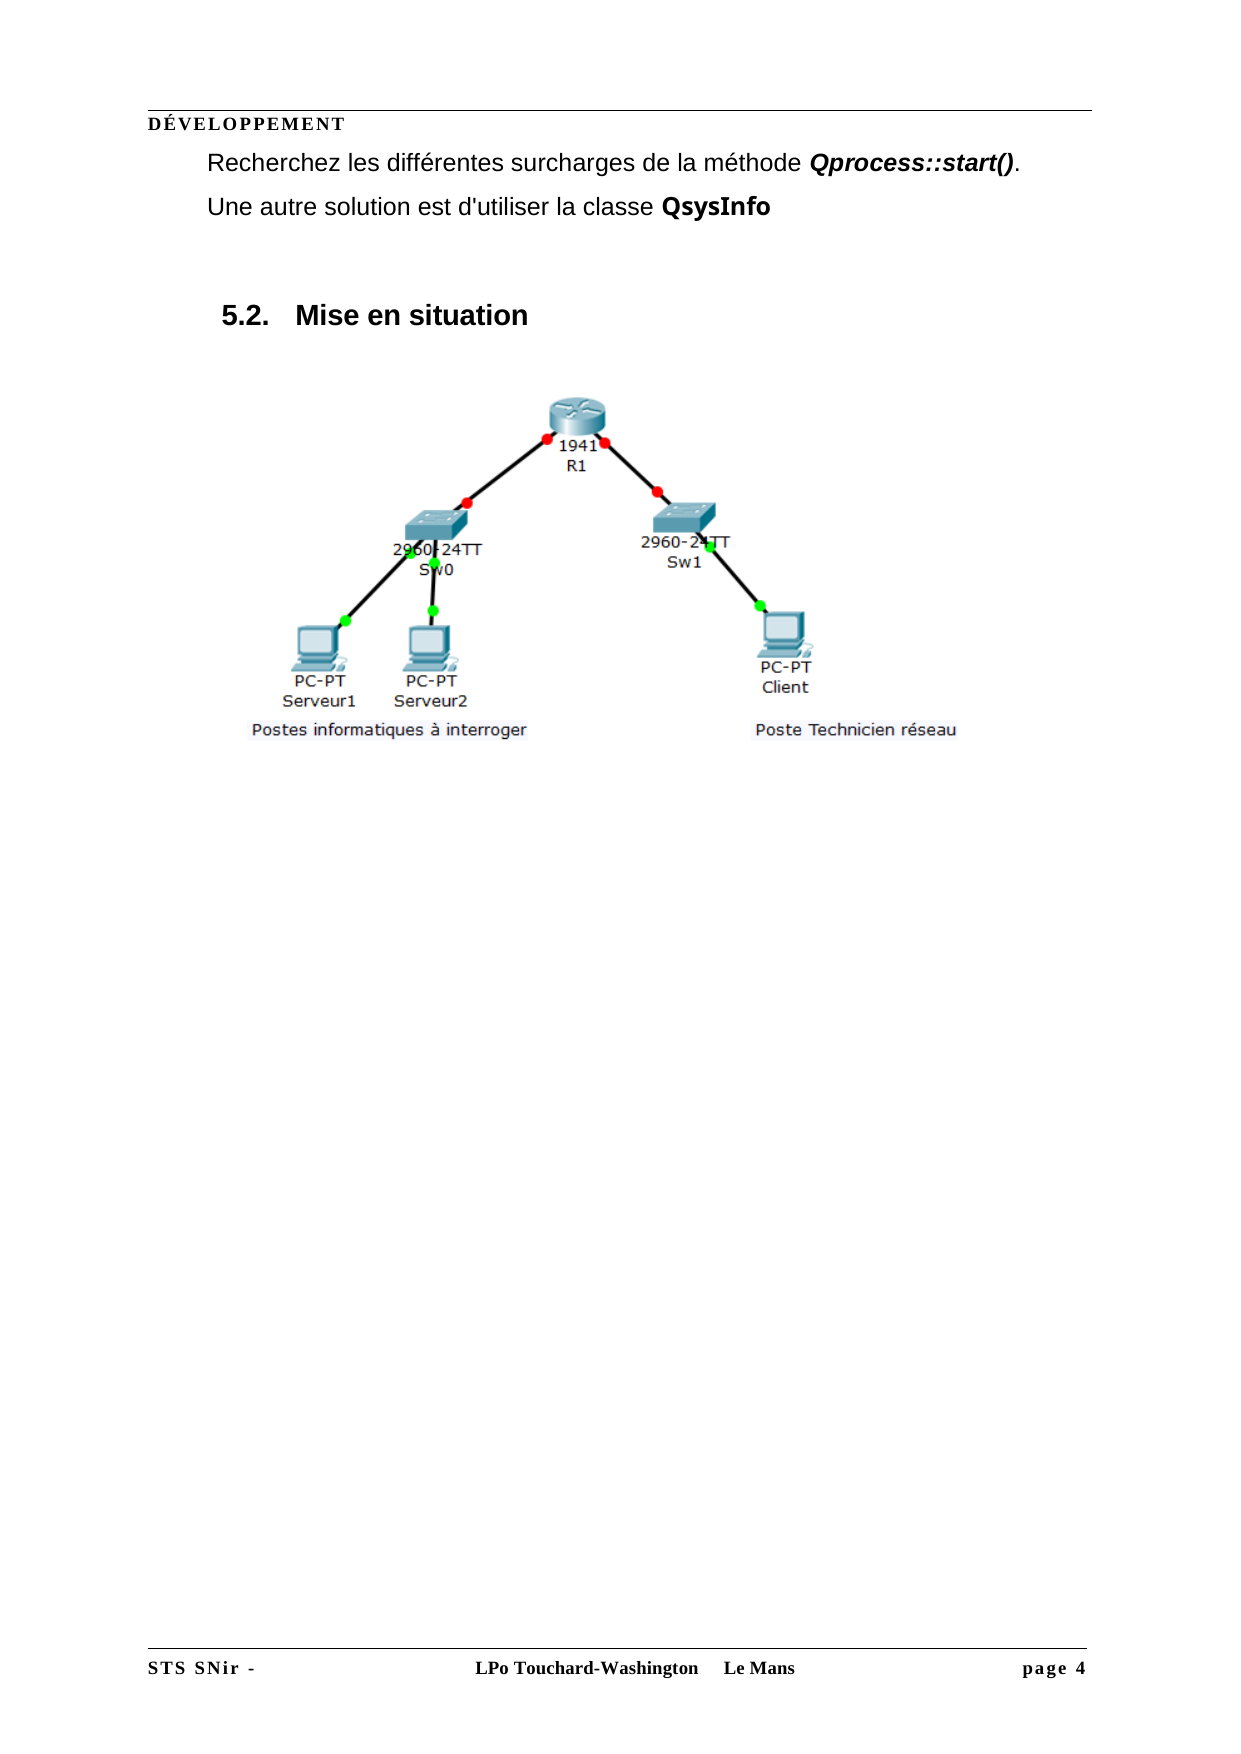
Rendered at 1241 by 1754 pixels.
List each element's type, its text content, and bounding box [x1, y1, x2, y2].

text Recherchez les différentes surcharges de la méthode Qprocess::start(). [207, 148, 1092, 177]
picture [216, 385, 1024, 753]
subtitle Mise en situation [221, 302, 1092, 331]
text Une autre solution est d'utiliser la classe QsysInfo [207, 189, 1092, 223]
